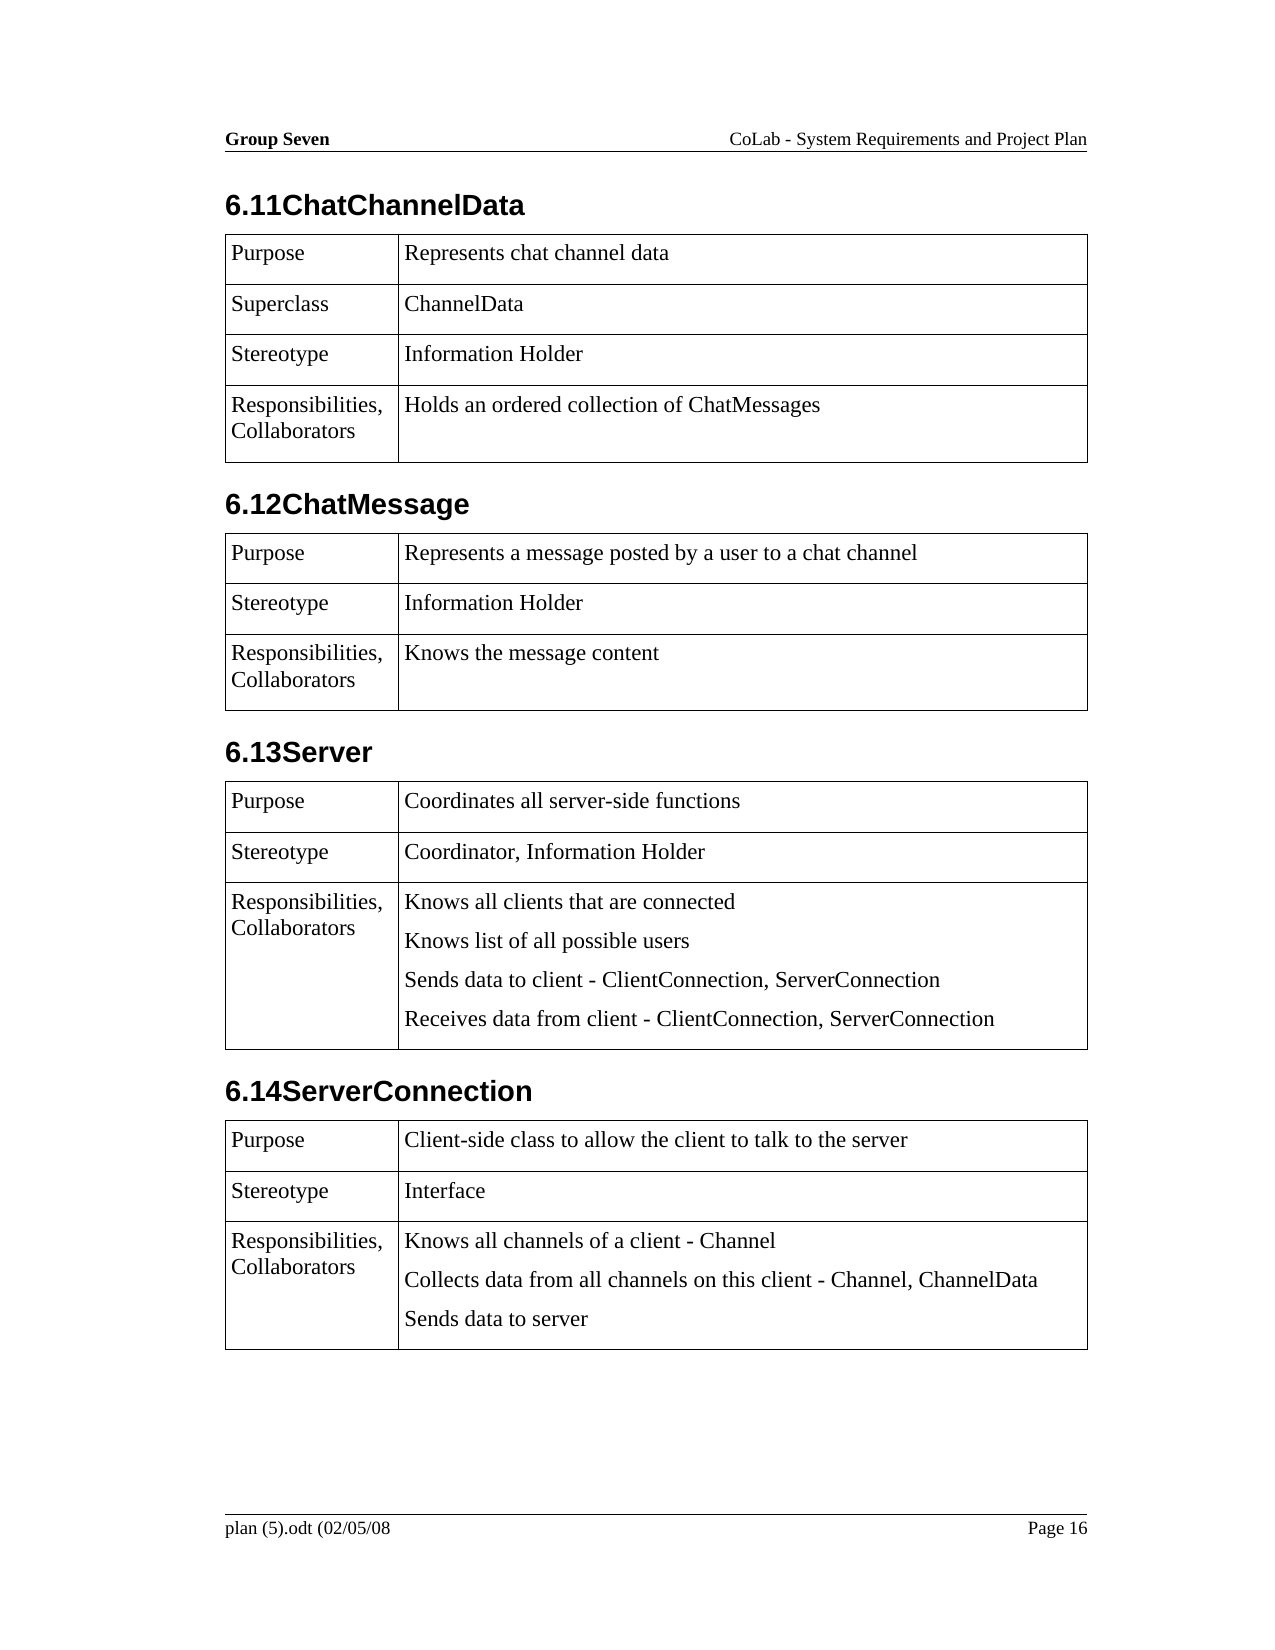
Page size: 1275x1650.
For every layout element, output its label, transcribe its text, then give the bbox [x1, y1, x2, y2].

table_cell Information Holder [399, 584, 1087, 633]
subtitle ChatChannelData [225, 187, 1087, 221]
subtitle ServerConnection [225, 1074, 1087, 1108]
table_cell Responsibilities, Collaborators [226, 386, 398, 462]
table_header Represents a message posted by a user to a chat channel [399, 534, 1087, 583]
table_cell ChannelData [399, 285, 1087, 334]
table_cell Coordinator, Information Holder [399, 833, 1087, 882]
table_cell Stereotype [226, 335, 398, 385]
table_header Purpose [226, 235, 398, 284]
table_cell Knows the message content [399, 635, 1087, 710]
table_header Represents chat channel data [399, 235, 1087, 284]
table_header Purpose [226, 782, 398, 832]
table_header Coordinates all server-side functions [399, 782, 1087, 832]
subtitle Server [225, 735, 1087, 769]
table_cell Responsibilities, Collaborators [226, 1222, 398, 1349]
table_cell Holds an ordered collection of ChatMessages [399, 386, 1087, 462]
table_cell Interface [399, 1172, 1087, 1221]
table_header Purpose [226, 534, 398, 583]
subtitle ChatMessage [225, 487, 1087, 520]
table_header Client-side class to allow the client to talk to the server [399, 1121, 1087, 1171]
table_cell Responsibilities, Collaborators [226, 883, 398, 1049]
table_cell Knows all channels of a client - Channel Collects data from all channels on this client - Channel, ChannelData Sends data to server [399, 1222, 1087, 1349]
table_cell Superclass [226, 285, 398, 334]
table_cell Stereotype [226, 1172, 398, 1221]
table_cell Knows all clients that are connected Knows list of all possible users Sends data to client - ClientConnection, ServerConnection Receives data from client - ClientConnection, ServerConnection [399, 883, 1087, 1049]
table_cell Information Holder [399, 335, 1087, 385]
table_cell Stereotype [226, 584, 398, 633]
table_header Purpose [226, 1121, 398, 1171]
table_cell Responsibilities, Collaborators [226, 635, 398, 710]
table_cell Stereotype [226, 833, 398, 882]
